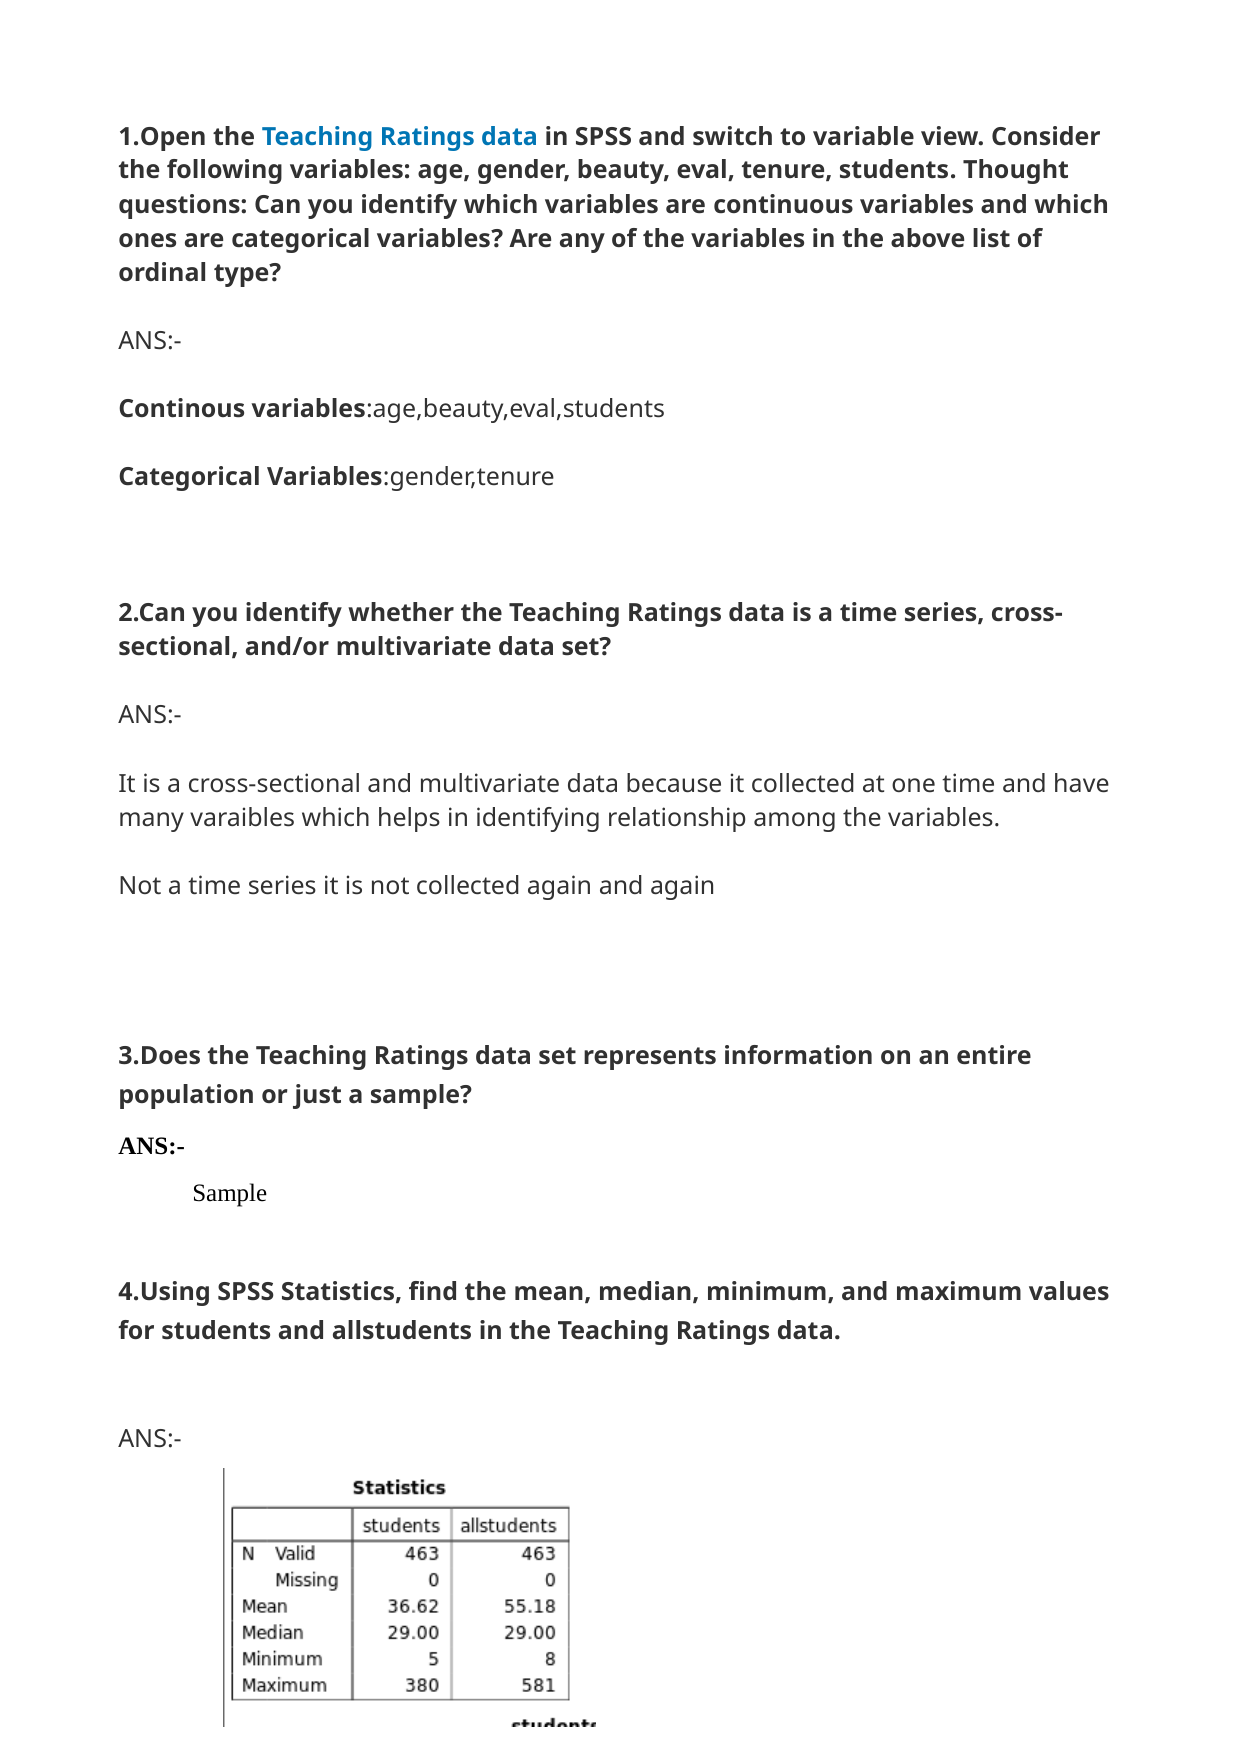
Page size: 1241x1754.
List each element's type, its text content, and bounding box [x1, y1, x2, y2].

text Sample [118, 1178, 1122, 1207]
text 4.Using SPSS Statistics, find the mean, median, minimum, and maximum values for students and allstudents in the Teaching Ratings data. [118, 1273, 1122, 1347]
text 1.Open the Teaching Ratings data in SPSS and switch to variable view. Consider the following variables: age, gender, beauty, eval, tenure, students. Thought questions: Can you identify which variables are continuous variables and which ones are categorical variables? Are any of the variables in the above list of ordinal type? [118, 118, 1122, 288]
text ANS:- [118, 1131, 1122, 1159]
text Continous variables:age,beauty,eval,students [118, 391, 1122, 425]
text Categorical Variables:gender,tenure [118, 459, 1122, 493]
picture [223, 1468, 596, 1727]
text ANS:- [118, 697, 1122, 731]
text 3.Does the Teaching Ratings data set represents information on an entire population or just a sample? [118, 1038, 1122, 1111]
text ANS:- [118, 1420, 1122, 1454]
text It is a cross-sectional and multivariate data because it collected at one time and have many varaibles which helps in identifying relationship among the variables. [118, 765, 1122, 833]
text 2.Can you identify whether the Teaching Ratings data is a time series, cross-sectional, and/or multivariate data set? [118, 595, 1122, 663]
text Not a time series it is not collected again and again [118, 867, 1122, 902]
text ANS:- [118, 322, 1122, 357]
